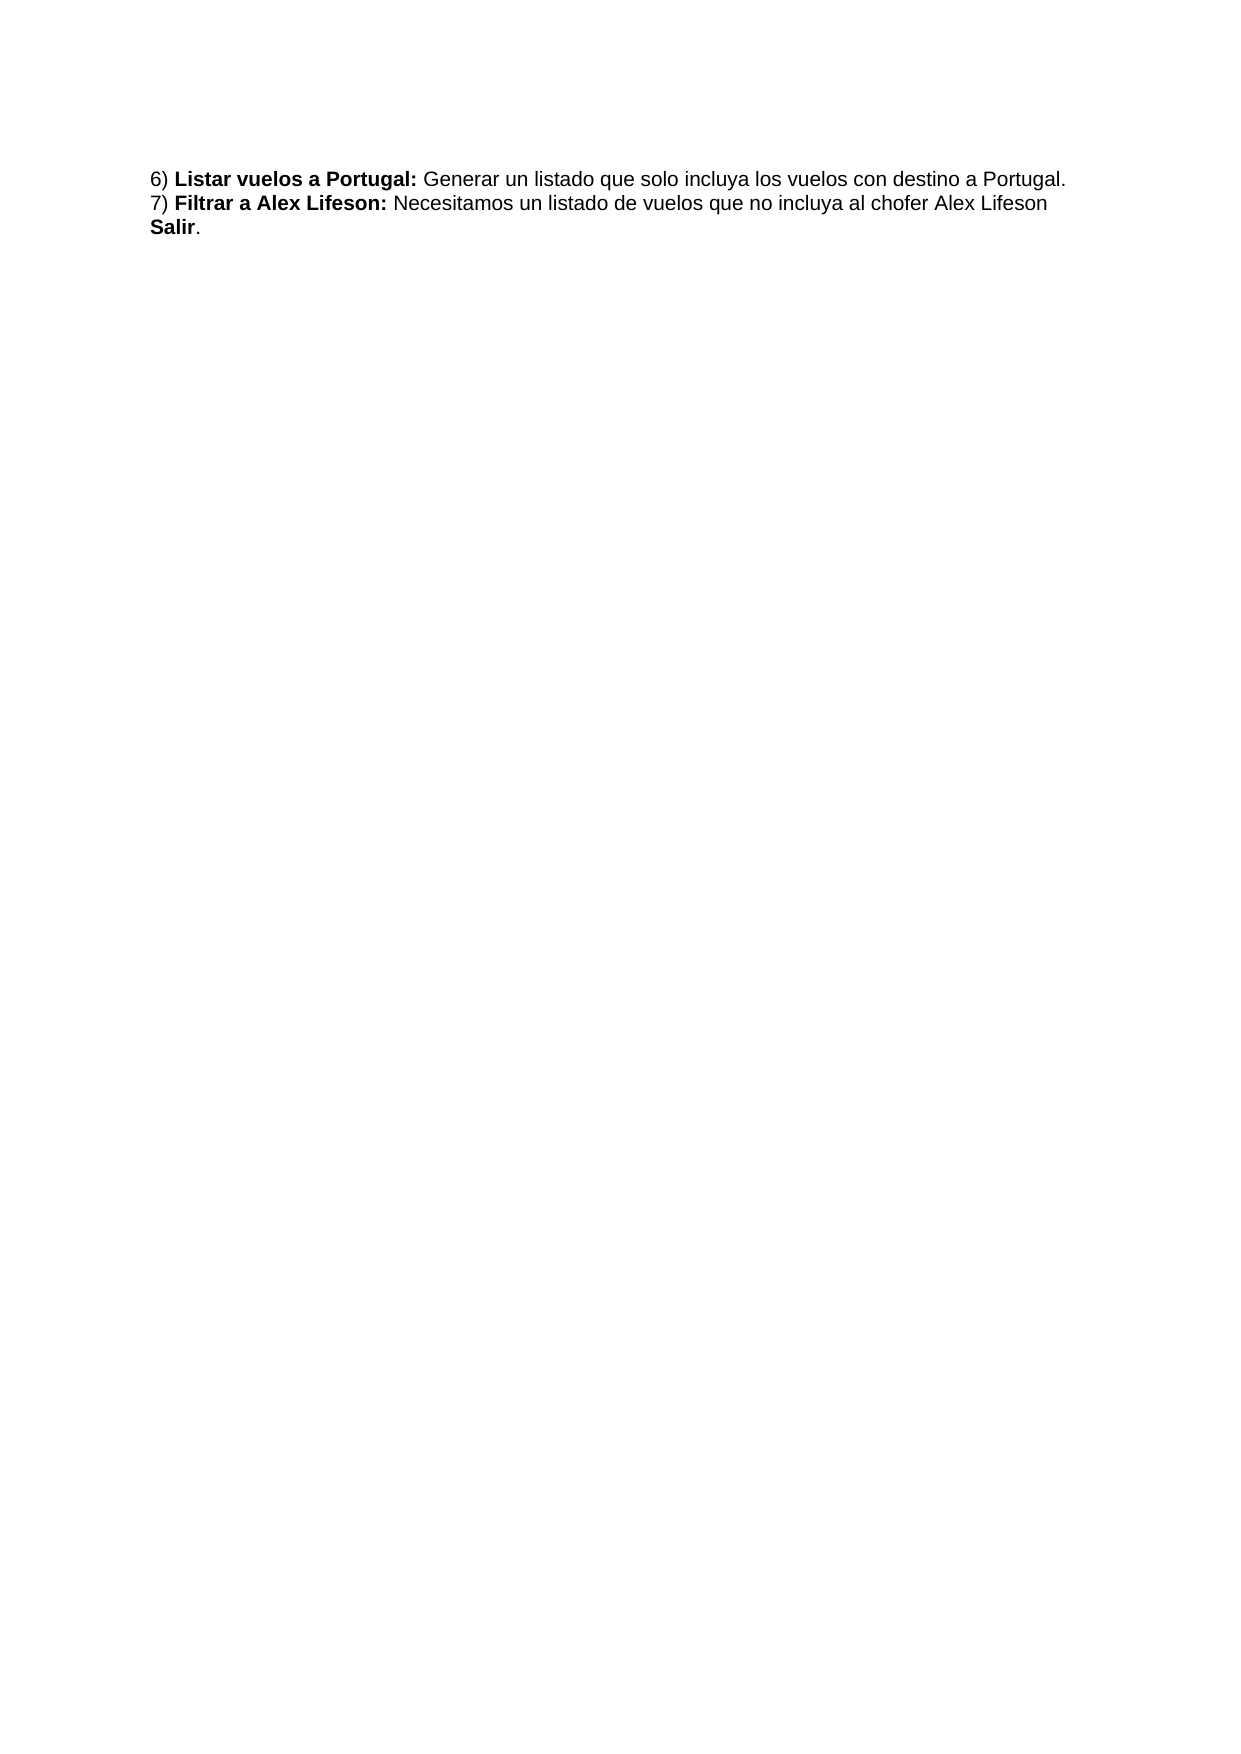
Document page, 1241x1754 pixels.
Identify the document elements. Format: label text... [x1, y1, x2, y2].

subtitle Listar vuelos a Portugal: Generar un listado que solo incluya los vuelos con destino a Portugal. [150, 167, 1075, 191]
subtitle Filtrar a Alex Lifeson: Necesitamos un listado de vuelos que no incluya al chofer Alex Lifeson [150, 191, 1075, 214]
subtitle Salir. [150, 214, 1103, 238]
